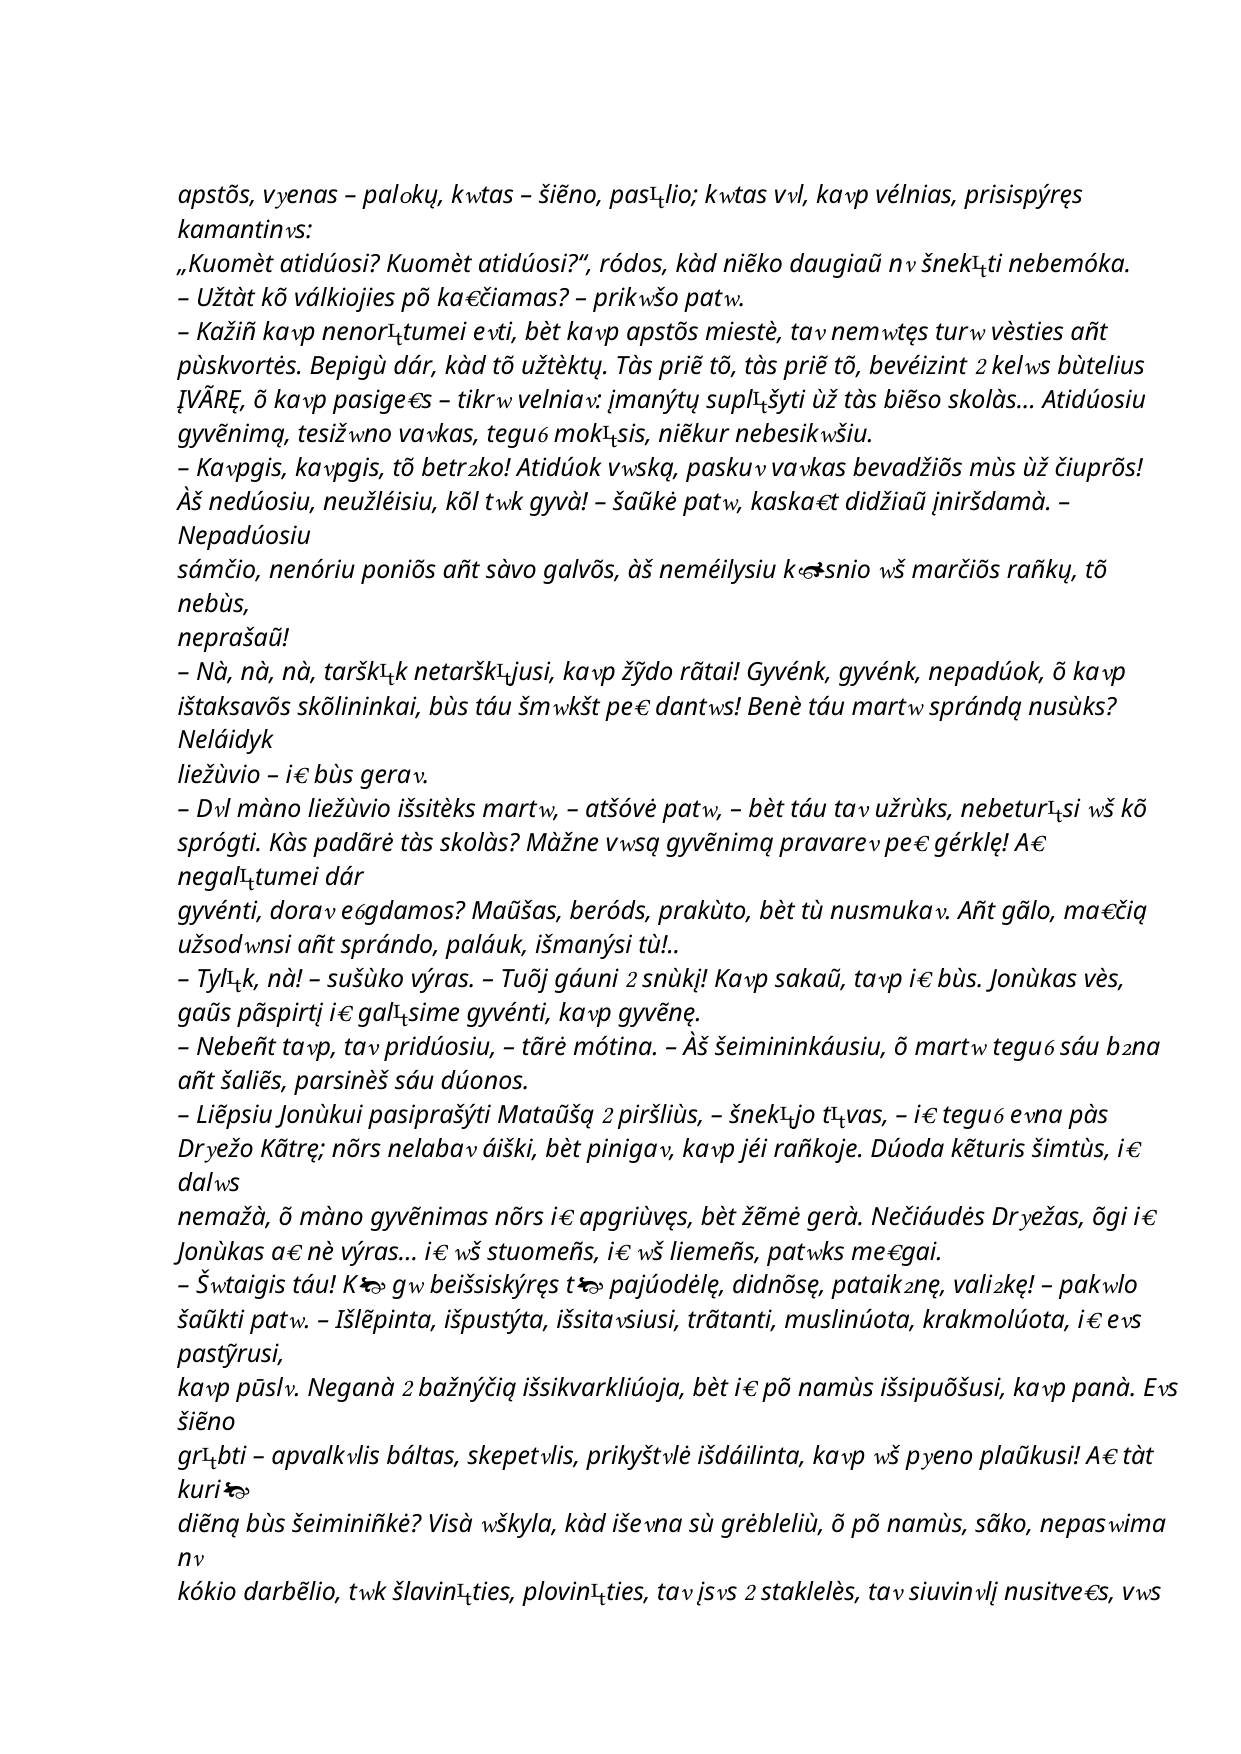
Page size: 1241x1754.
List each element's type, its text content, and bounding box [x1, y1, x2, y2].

text sprógti. Kàs padãrė tàs skolàs? Màžne vsą gyvẽnimą pravare pe gérklę! A negaltumei dár [177, 824, 1181, 892]
text gaũs pãspirtį i galsime gyvénti, kap gyvẽnę. [177, 995, 1181, 1029]
text Jonùkas a nè výras... i š stuomeñs, i š liemeñs, patks megai. [177, 1233, 1181, 1267]
text kókio darbẽlio, tk šlavinties, plovinties, ta įss  staklelès, ta siuvinlį nusitves, vs [177, 1574, 1181, 1608]
text añt šaliẽs, parsinèš sáu dúonos. [177, 1063, 1181, 1097]
text – Užtàt kõ válkiojies põ kačiamas? – prikšo pat. [177, 279, 1181, 313]
text ĮVÃRĘ, õ kap pasiges – tikr velnia: įmanýtų suplšyti ùž tàs biẽso skolàs... Atidúosiu [177, 382, 1181, 416]
text gyvẽnimą, tesižno vakas, tegu moksis, niẽkur nebesikšiu. [177, 416, 1181, 450]
text liežùvio – i bùs gera. [177, 756, 1181, 790]
text grbti – apvalklis báltas, skepetlis, prikyštlė išdáilinta, kap š peno plaũkusi! A tàt kuri [177, 1437, 1181, 1506]
text – Štaigis táu! K g beišsiskýręs t pajúodėlę, didnõsę, pataiknę, valikę! – paklo [177, 1267, 1181, 1301]
text – Kapgis, kapgis, tõ betrko! Atidúok vską, pasku vakas bevadžiõs mùs ùž čiuprõs! [177, 450, 1181, 484]
text nemažà, õ màno gyvẽnimas nõrs i apgriùvęs, bèt žẽmė gerà. Nečiáudės Drežas, õgi i [177, 1199, 1181, 1233]
text ištaksavõs skõlininkai, bùs táu šmkšt pe dants! Benè táu mart sprándą nusùks? Neláidyk [177, 688, 1181, 756]
text neprašaũ! [177, 620, 1181, 654]
text – Nà, nà, nà, tarškk netarškjusi, kap žỹdo rãtai! Gyvénk, gyvénk, nepadúok, õ kap [177, 654, 1181, 688]
text – Tylk, nà! – sušùko výras. – Tuõj gáuni  snùkį! Kap sakaũ, tap i bùs. Jonùkas vès, [177, 961, 1181, 995]
text – Dl màno liežùvio išsitèks mart, – atšóvė pat, – bèt táu ta užrùks, nebetursi š kõ [177, 790, 1181, 824]
text sámčio, nenóriu poniõs añt sàvo galvõs, àš neméilysiu ksnio š marčiõs rañkų, tõ nebùs, [177, 552, 1181, 620]
text šaũkti pat. – Išlẽpinta, išpustýta, išsitasiusi, trãtanti, muslinúota, krakmolúota, i es pastỹrusi, [177, 1301, 1181, 1369]
text „Kuomèt atidúosi? Kuomèt atidúosi?“, ródos, kàd niẽko daugiaũ n šnekti nebemóka. [177, 245, 1181, 279]
text kap pūsl. Neganà  bažnýčią išsikvarkliúoja, bèt i põ namùs išsipuõšusi, kap panà. Es šiẽno [177, 1369, 1181, 1437]
text apstõs, venas – palkų, ktas – šiẽno, paslio; ktas vl, kap vélnias, prisispýręs kamantins: [177, 177, 1181, 245]
text diẽną bùs šeiminiñkė? Visà škyla, kàd išena sù grėbleliù, õ põ namùs, sãko, nepasima n [177, 1506, 1181, 1574]
text – Liẽpsiu Jonùkui pasiprašýti Mataũšą  piršliùs, – šnekjo tvas, – i tegu ena pàs [177, 1097, 1181, 1131]
text pùskvortės. Bepigù dár, kàd tõ užtèktų. Tàs priẽ tõ, tàs priẽ tõ, bevéizint  kels bùtelius [177, 347, 1181, 382]
text Drežo Kãtrę; nõrs nelaba áiški, bèt piniga, kap jéi rañkoje. Dúoda kẽturis šimtùs, i dals [177, 1131, 1181, 1199]
text Àš nedúosiu, neužléisiu, kõl tk gyvà! – šaũkė pat, kaskat didžiaũ įniršdamà. – Nepadúosiu [177, 484, 1181, 552]
text gyvénti, dora egdamos? Maũšas, beróds, prakùto, bèt tù nusmuka. Añt gãlo, mačią [177, 892, 1181, 927]
text – Kažiñ kap nenortumei eti, bèt kap apstõs miestè, ta nemtęs tur vèsties añt [177, 313, 1181, 347]
text – Nebeñt tap, ta pridúosiu, – tãrė mótina. – Àš šeimininkáusiu, õ mart tegu sáu bna [177, 1029, 1181, 1063]
text užsodnsi añt sprándo, paláuk, išmanýsi tù!.. [177, 927, 1181, 961]
